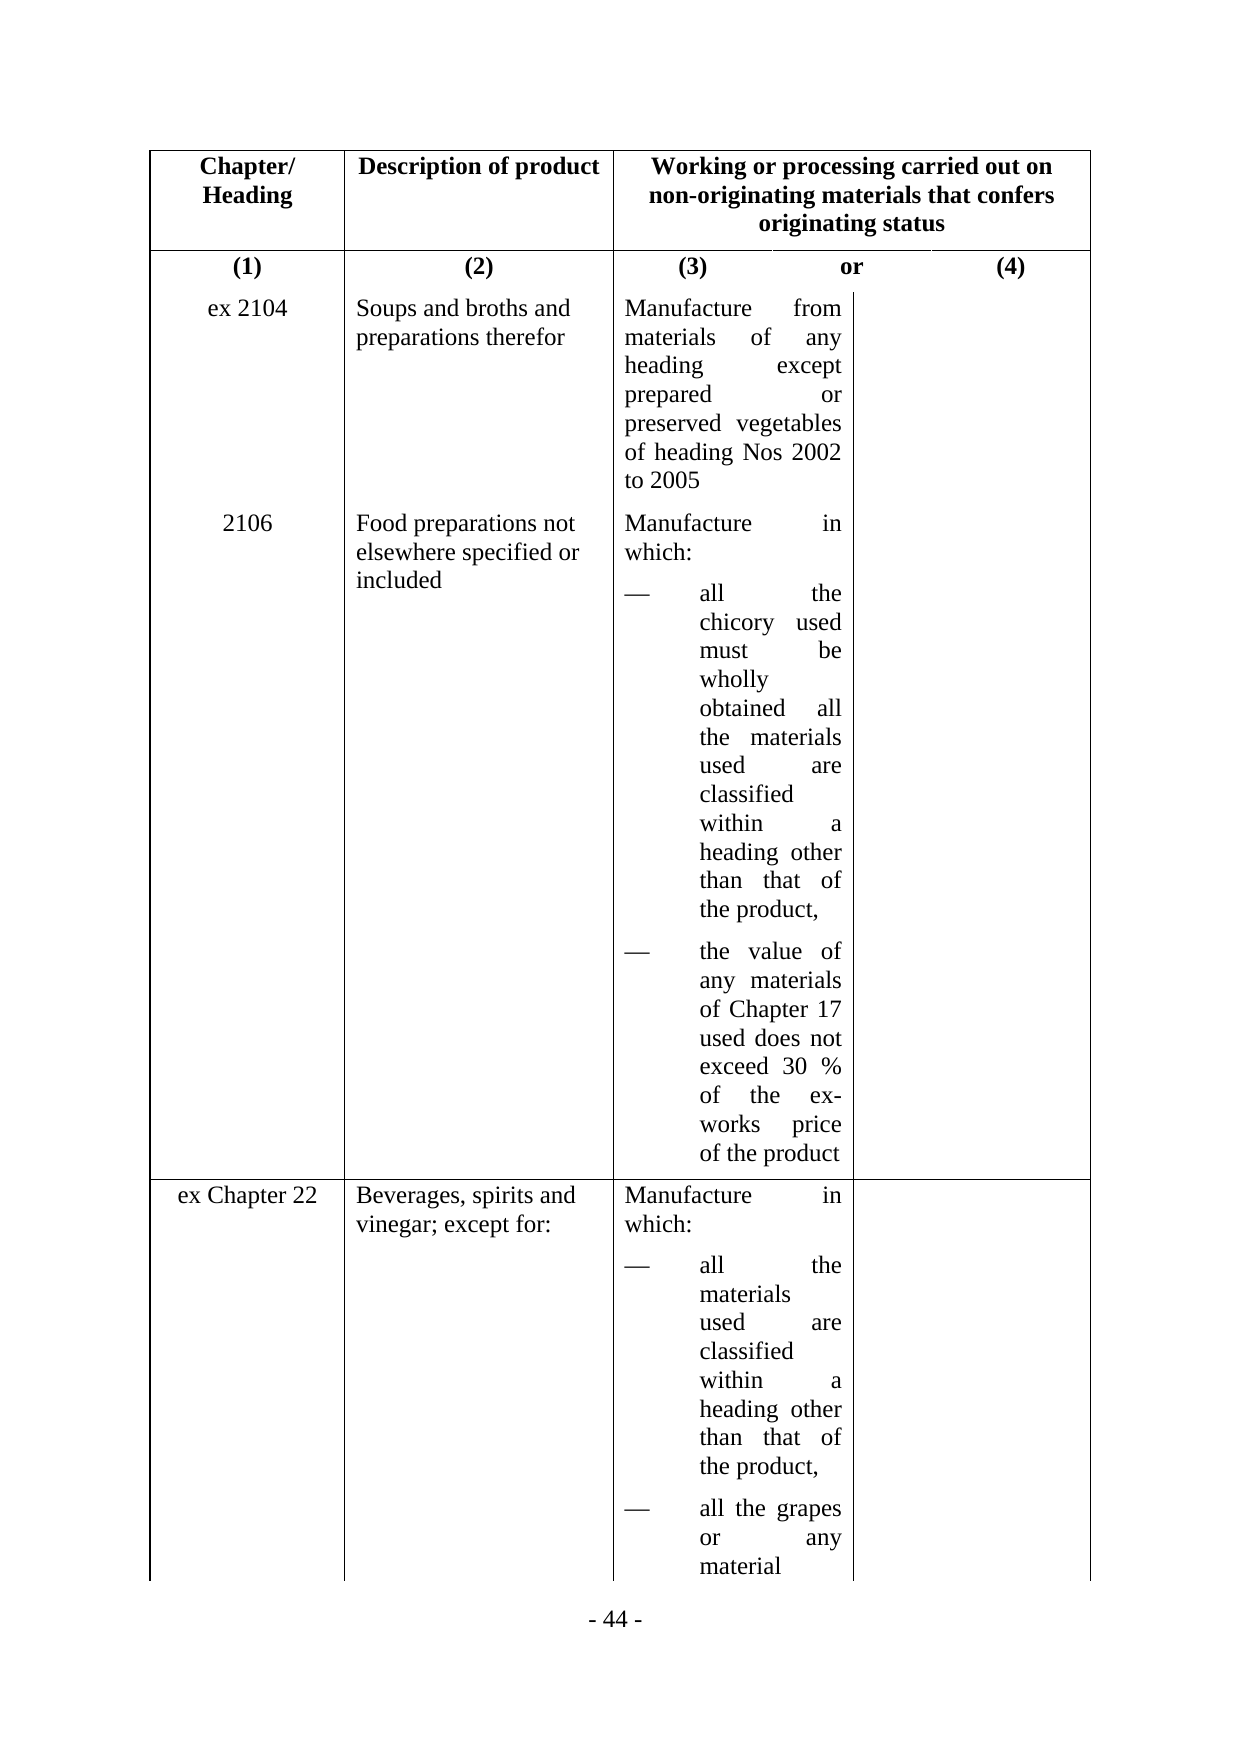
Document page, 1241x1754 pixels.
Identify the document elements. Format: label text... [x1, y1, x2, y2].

table_cell 2106 [151, 508, 344, 935]
table_cell (1) [151, 251, 344, 292]
table_cell ex Chapter 22 [151, 1180, 344, 1492]
table_header Working or processing carried out on non-originating materials that confers originating status [614, 151, 1090, 250]
table_cell Manufacture in which: — all the chicory used must be wholly obtained all the materials used are classified within a heading other than that of the product, [614, 508, 853, 935]
table_cell ex 2104 [151, 293, 344, 507]
table_cell (2) [345, 251, 613, 292]
table_cell Beverages, spirits and vinegar; except for: [345, 1180, 613, 1492]
table_cell (4) [932, 251, 1090, 292]
table_cell Manufacture from materials of any heading except prepared or preserved vegetables of heading Nos 2002 to 2005 [614, 293, 853, 507]
table_cell [345, 1494, 613, 1580]
table_cell [854, 1494, 1090, 1580]
table_cell [854, 1180, 1090, 1492]
table_header Description of product [345, 151, 613, 250]
table_cell Manufacture in which: — all the materials used are classified within a heading other than that of the product, [614, 1180, 853, 1492]
table_cell or [773, 251, 931, 292]
table_cell Soups and broths and preparations therefor [345, 293, 613, 507]
table_cell [151, 1494, 344, 1580]
table_cell [854, 936, 1090, 1179]
table_cell (3) [614, 251, 772, 292]
table_cell [854, 508, 1090, 935]
table_cell — all the grapes or any material [614, 1494, 853, 1580]
table_header Chapter/Heading [151, 151, 344, 250]
table_cell [854, 293, 1090, 507]
table_cell [345, 936, 613, 1179]
table_cell [151, 936, 344, 1179]
table_cell Food preparations not elsewhere specified or included [345, 508, 613, 935]
table_cell — the value of any materials of Chapter 17 used does not exceed 30 % of the ex-works price of the product [614, 936, 853, 1179]
